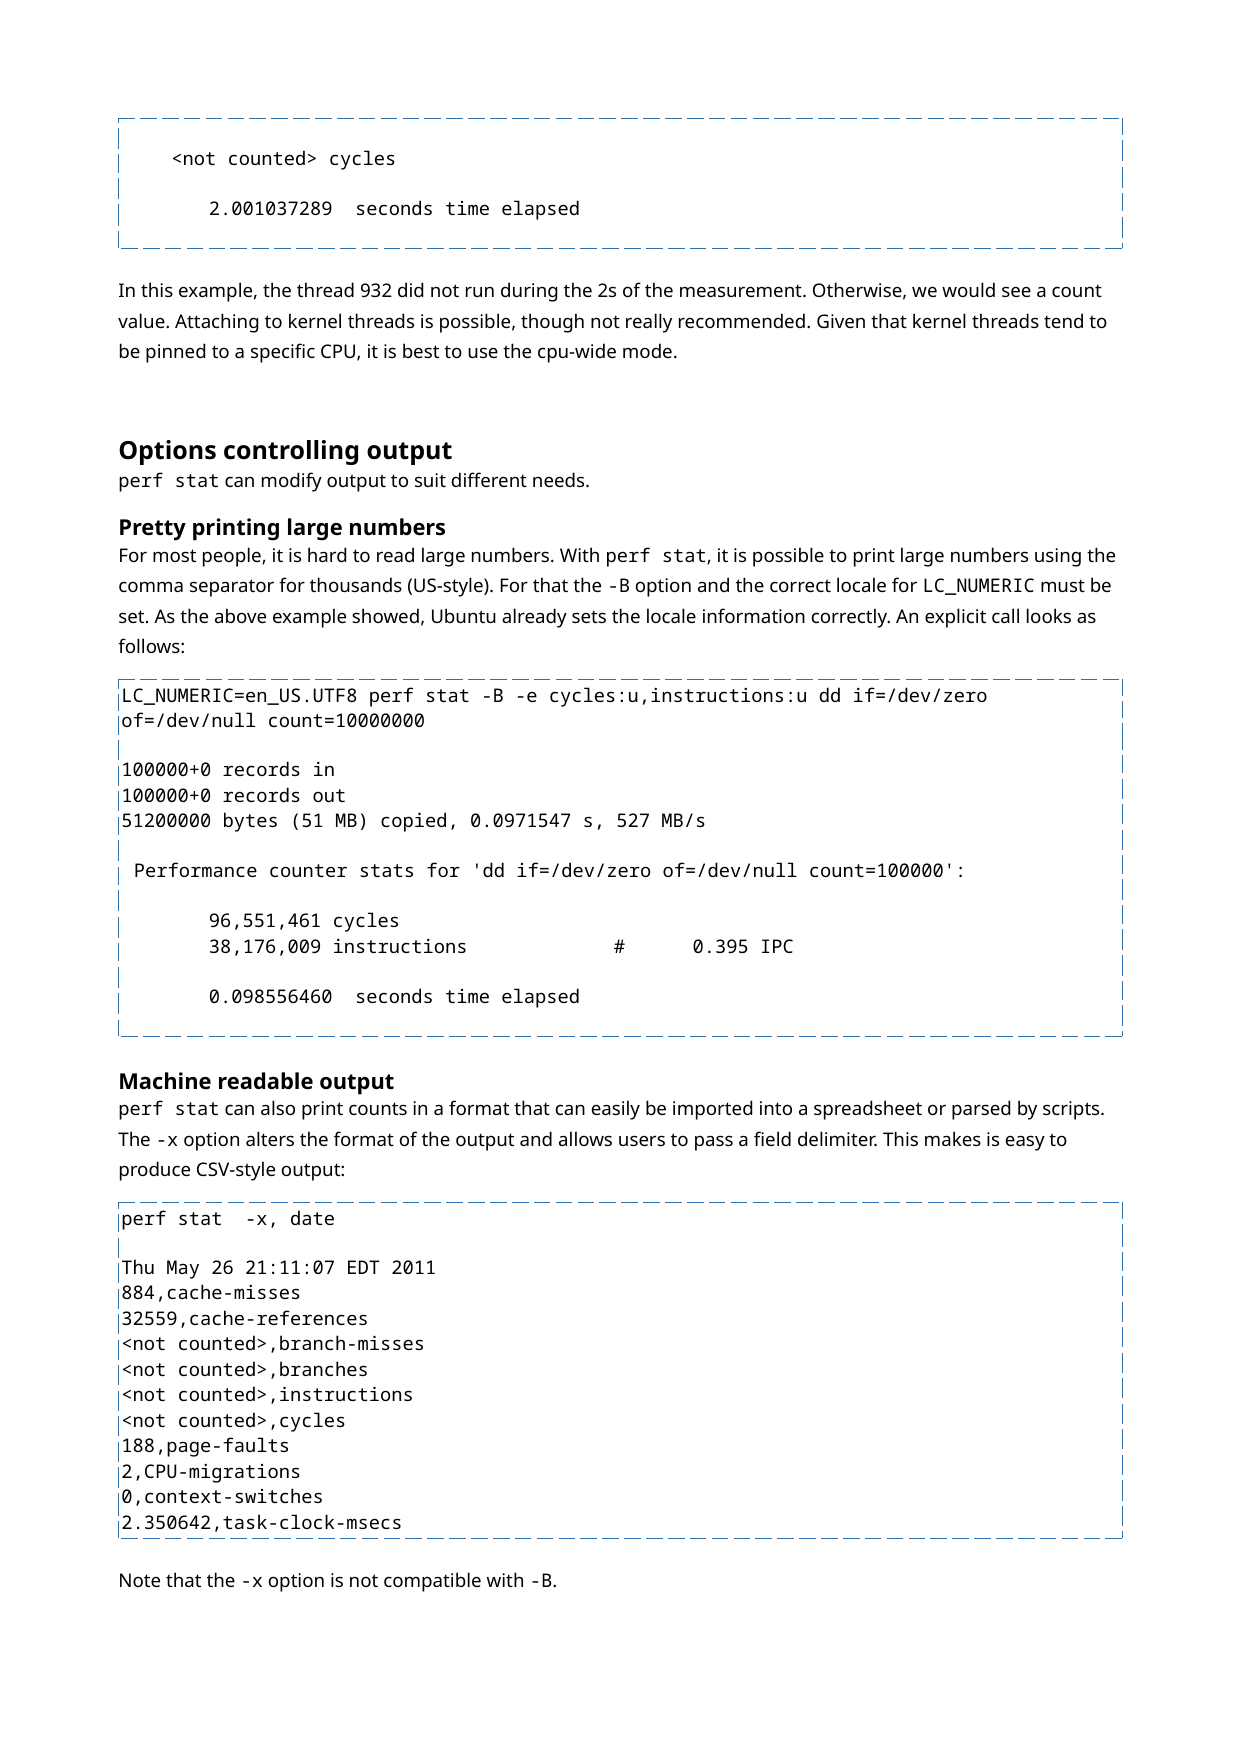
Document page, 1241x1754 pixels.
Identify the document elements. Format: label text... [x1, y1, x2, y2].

text 100000+0 records in [118, 754, 1122, 779]
text Performance counter stats for 'dd if=/dev/zero of=/dev/null count=100000': [118, 854, 1122, 883]
text 884,cache-misses [118, 1277, 1122, 1302]
text <not counted> cycles [118, 142, 1122, 171]
subtitle Machine readable output [118, 1066, 1122, 1096]
subtitle Options controlling output [118, 433, 1122, 467]
text 2,CPU-migrations [118, 1455, 1122, 1481]
text <not counted>,branch-misses [118, 1328, 1122, 1353]
text 51200000 bytes (51 MB) copied, 0.0971547 s, 527 MB/s [118, 805, 1122, 833]
text 0.098556460 seconds time elapsed [118, 980, 1122, 1009]
text 96,551,461 cycles [118, 904, 1122, 930]
subtitle Pretty printing large numbers [118, 512, 1122, 542]
text 32559,cache-references [118, 1302, 1122, 1328]
text perf stat can also print counts in a format that can easily be imported into a spreadsheet or parsed by scripts. The -x option alters the format of the output and allows users to pass a field delimiter. This makes is easy to produce CSV-style output: [118, 1096, 1122, 1182]
text 100000+0 records out [118, 779, 1122, 805]
text In this example, the thread 932 did not run during the 2s of the measurement. Otherwise, we would see a count value. Attaching to kernel threads is possible, though not really recommended. Given that kernel threads tend to be pinned to a specific CPU, it is best to use the cpu-wide mode. [118, 277, 1122, 364]
text <not counted>,branches [118, 1353, 1122, 1379]
text 2.001037289 seconds time elapsed [118, 192, 1122, 221]
text perf stat can modify output to suit different needs. [118, 467, 1122, 492]
text <not counted>,cycles [118, 1404, 1122, 1430]
text 0,context-switches [118, 1481, 1122, 1506]
text <not counted>,instructions [118, 1379, 1122, 1404]
text Thu May 26 21:11:07 EDT 2011 [118, 1251, 1122, 1277]
text Note that the -x option is not compatible with -B. [118, 1567, 1122, 1593]
text 2.350642,task-clock-msecs [118, 1506, 1122, 1538]
text LC_NUMERIC=en_US.UTF8 perf stat -B -e cycles:u,instructions:u dd if=/dev/zero of=/dev/null count=10000000 [118, 679, 1122, 733]
text 188,page-faults [118, 1430, 1122, 1455]
text perf stat -x, date [118, 1202, 1122, 1231]
text 38,176,009 instructions # 0.395 IPC [118, 930, 1122, 959]
text For most people, it is hard to read large numbers. With perf stat, it is possible to print large numbers using the comma separator for thousands (US-style). For that the -B option and the correct locale for LC_NUMERIC must be set. As the above example showed, Ubuntu already sets the locale information correctly. An explicit call looks as follows: [118, 542, 1122, 659]
